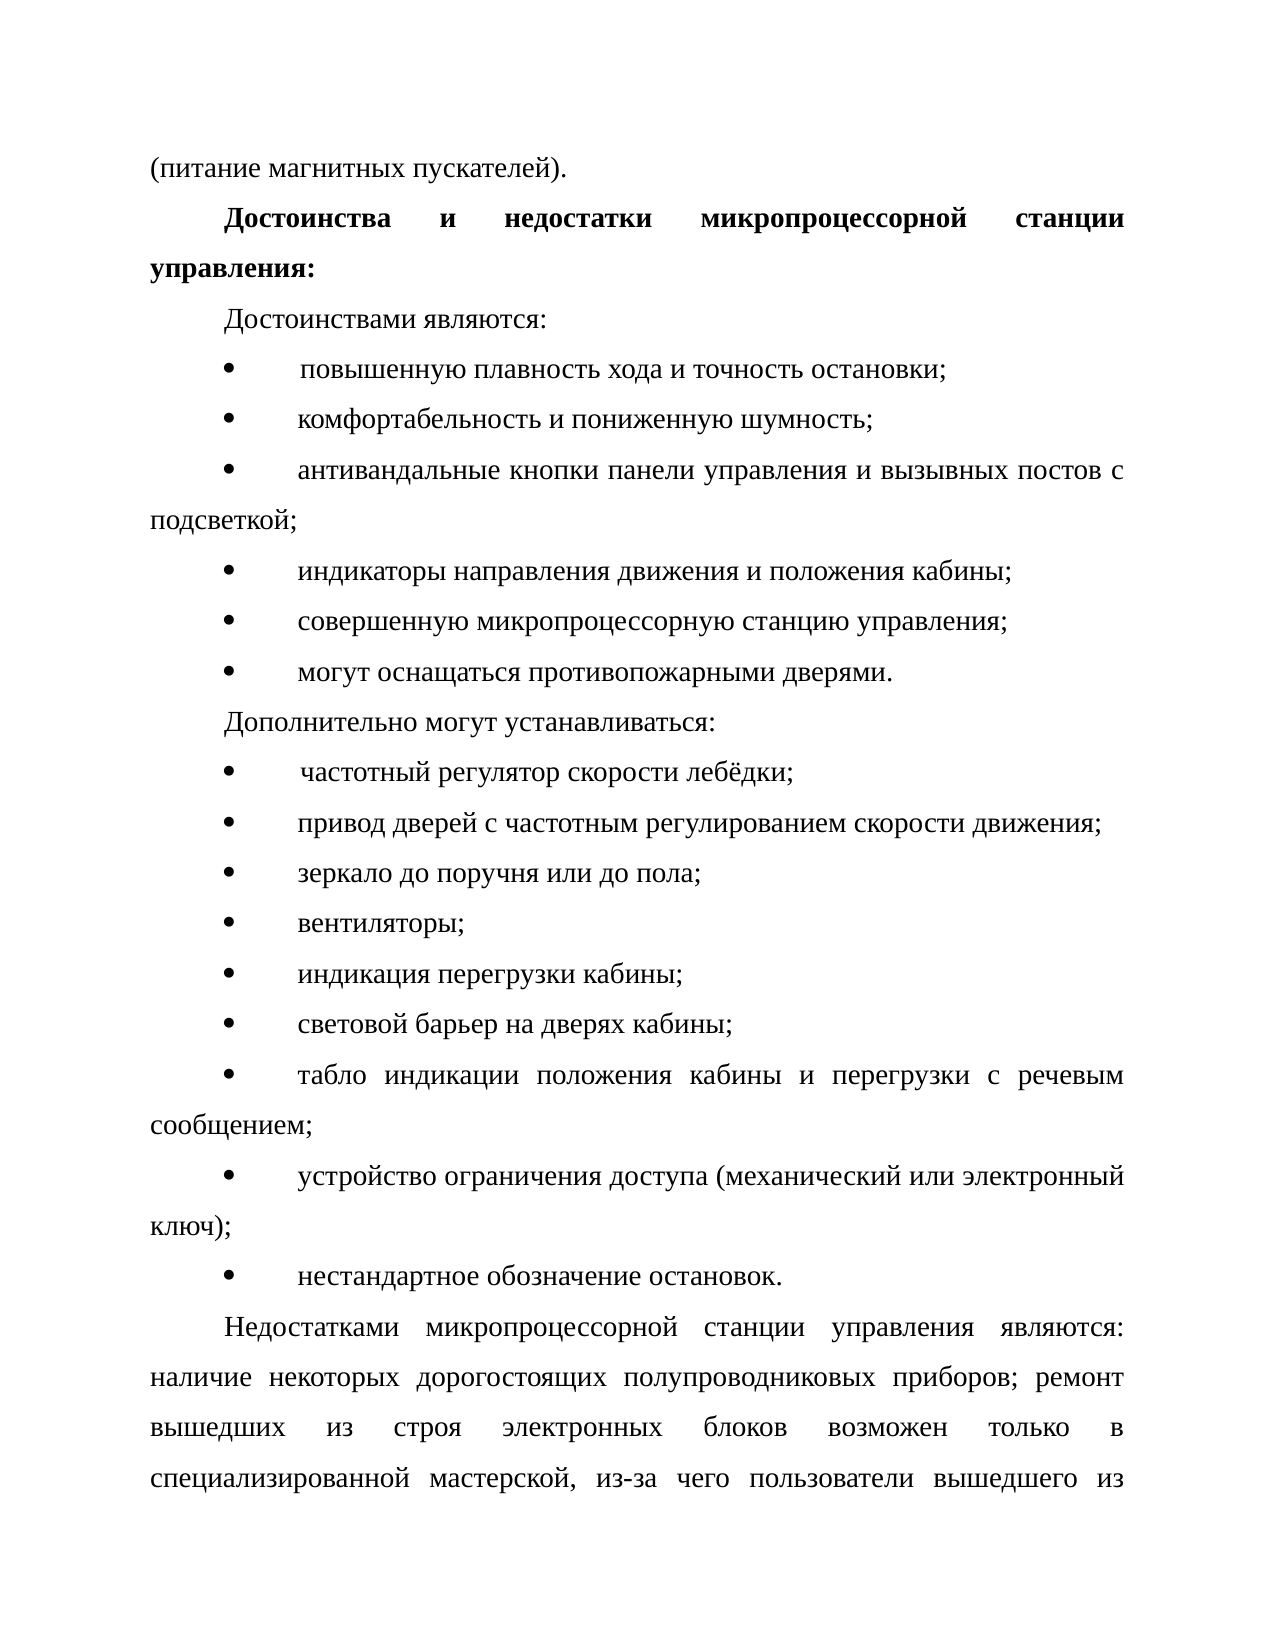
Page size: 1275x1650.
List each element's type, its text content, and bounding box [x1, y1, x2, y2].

text  нестандартное обозначение остановок. [150, 1258, 1125, 1292]
text (питание магнитных пускателей). [150, 150, 1125, 183]
text  индикация перегрузки кабины; [150, 956, 1125, 990]
text Достоинствами являются: [150, 301, 1125, 334]
text  устройство ограничения доступа (механический или электронный ключ); [150, 1158, 1125, 1242]
text Недостатками микропроцессорной станции управления являются: наличие некоторых дорогостоящих полупроводниковых приборов; ремонт вышедших из строя электронных блоков возможен только в специализированной мастерской, из-за чего пользователи вышедшего из [150, 1309, 1125, 1493]
text  антивандальные кнопки панели управления и вызывных постов с подсветкой; [150, 452, 1125, 536]
text  табло индикации положения кабины и перегрузки с речевым сообщением; [150, 1057, 1125, 1141]
text  могут оснащаться противопожарными дверями. [150, 654, 1125, 687]
text  совершенную микропроцессорную станцию управления; [150, 603, 1125, 637]
text  комфортабельность и пониженную шумность; [150, 402, 1125, 435]
text  частотный регулятор скорости лебёдки; [150, 754, 1125, 788]
text  зеркало до поручня или до пола; [150, 855, 1125, 889]
text Дополнительно могут устанавливаться: [150, 704, 1125, 738]
text  привод дверей с частотным регулированием скорости движения; [150, 805, 1125, 838]
text  вентиляторы; [150, 906, 1125, 939]
text  повышенную плавность хода и точность остановки; [150, 351, 1125, 385]
text  световой барьер на дверях кабины; [150, 1006, 1125, 1040]
text Достоинства и недостатки микропроцессорной станции управления: [150, 200, 1125, 284]
text  индикаторы направления движения и положения кабины; [150, 553, 1125, 586]
